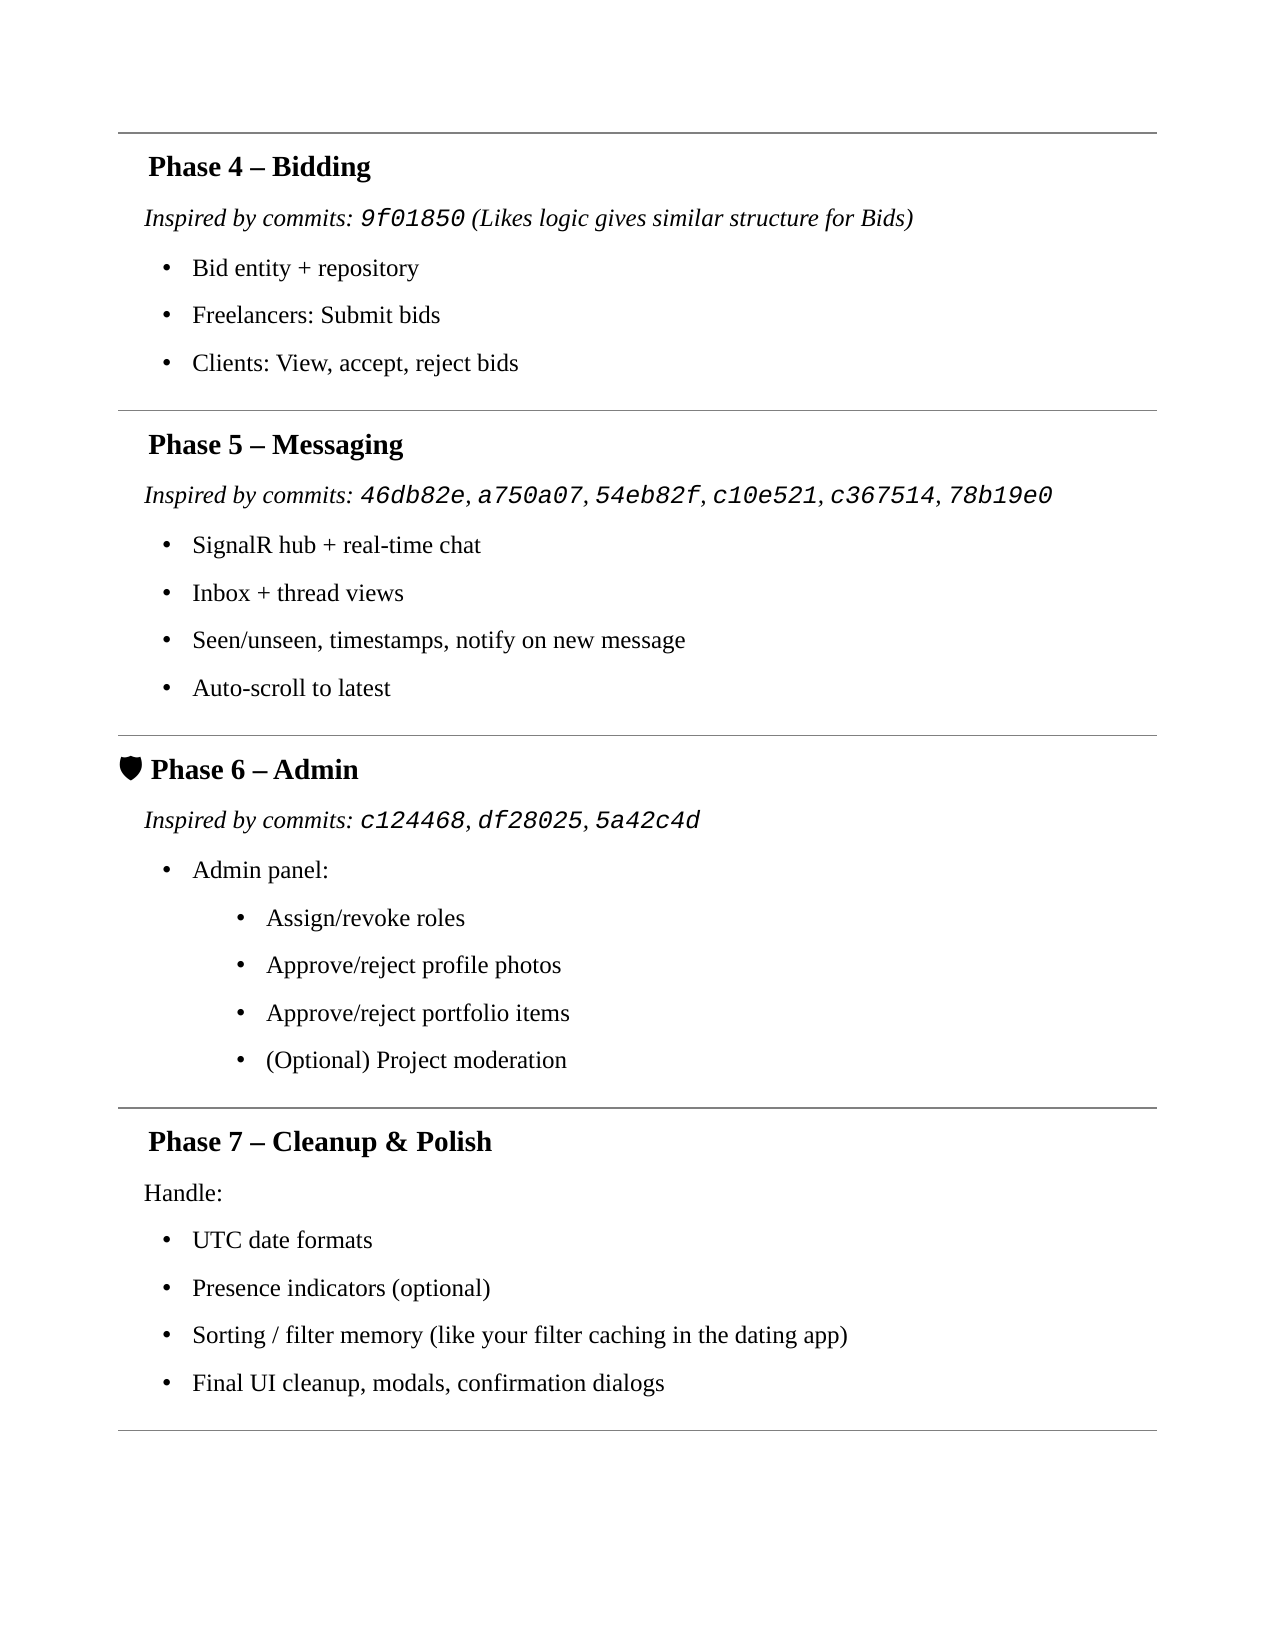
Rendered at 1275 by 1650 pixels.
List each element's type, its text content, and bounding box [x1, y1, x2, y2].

list SignalR hub + real-time chat [162, 530, 1157, 559]
list Bid entity + repository [162, 253, 1157, 281]
list Approve/reject profile photos [236, 950, 1157, 979]
list Admin panel: [162, 855, 1157, 884]
list Seen/unseen, timestamps, notify on new message [162, 625, 1157, 654]
list Assign/revoke roles [236, 903, 1157, 931]
list Presence indicators (optional) [162, 1273, 1157, 1302]
list Clients: View, accept, reject bids [162, 348, 1157, 377]
list Approve/reject portfolio items [236, 998, 1157, 1027]
list UTC date formats [162, 1225, 1157, 1254]
list Final UI cleanup, modals, confirmation dialogs [162, 1368, 1157, 1397]
list (Optional) Project moderation [236, 1046, 1157, 1074]
subtitle 💌 Phase 5 – Messaging [118, 427, 1157, 461]
text ✅ Inspired by commits: 46db82e, a750a07, 54eb82f, c10e521, c367514, 78b19e0 [118, 480, 1157, 511]
list Freelancers: Submit bids [162, 300, 1157, 329]
text ✅ Inspired by commits: c124468, df28025, 5a42c4d [118, 805, 1157, 836]
list Inbox + thread views [162, 578, 1157, 606]
list Sorting / filter memory (like your filter caching in the dating app) [162, 1321, 1157, 1349]
subtitle 🛡 Phase 6 – Admin [118, 752, 1157, 786]
text ✅ Handle: [118, 1178, 1157, 1206]
list Auto-scroll to latest [162, 673, 1157, 702]
subtitle 💬 Phase 4 – Bidding [118, 149, 1157, 183]
text ✅ Inspired by commits: 9f01850 (Likes logic gives similar structure for Bids) [118, 203, 1157, 233]
subtitle ✨ Phase 7 – Cleanup & Polish [118, 1124, 1157, 1158]
